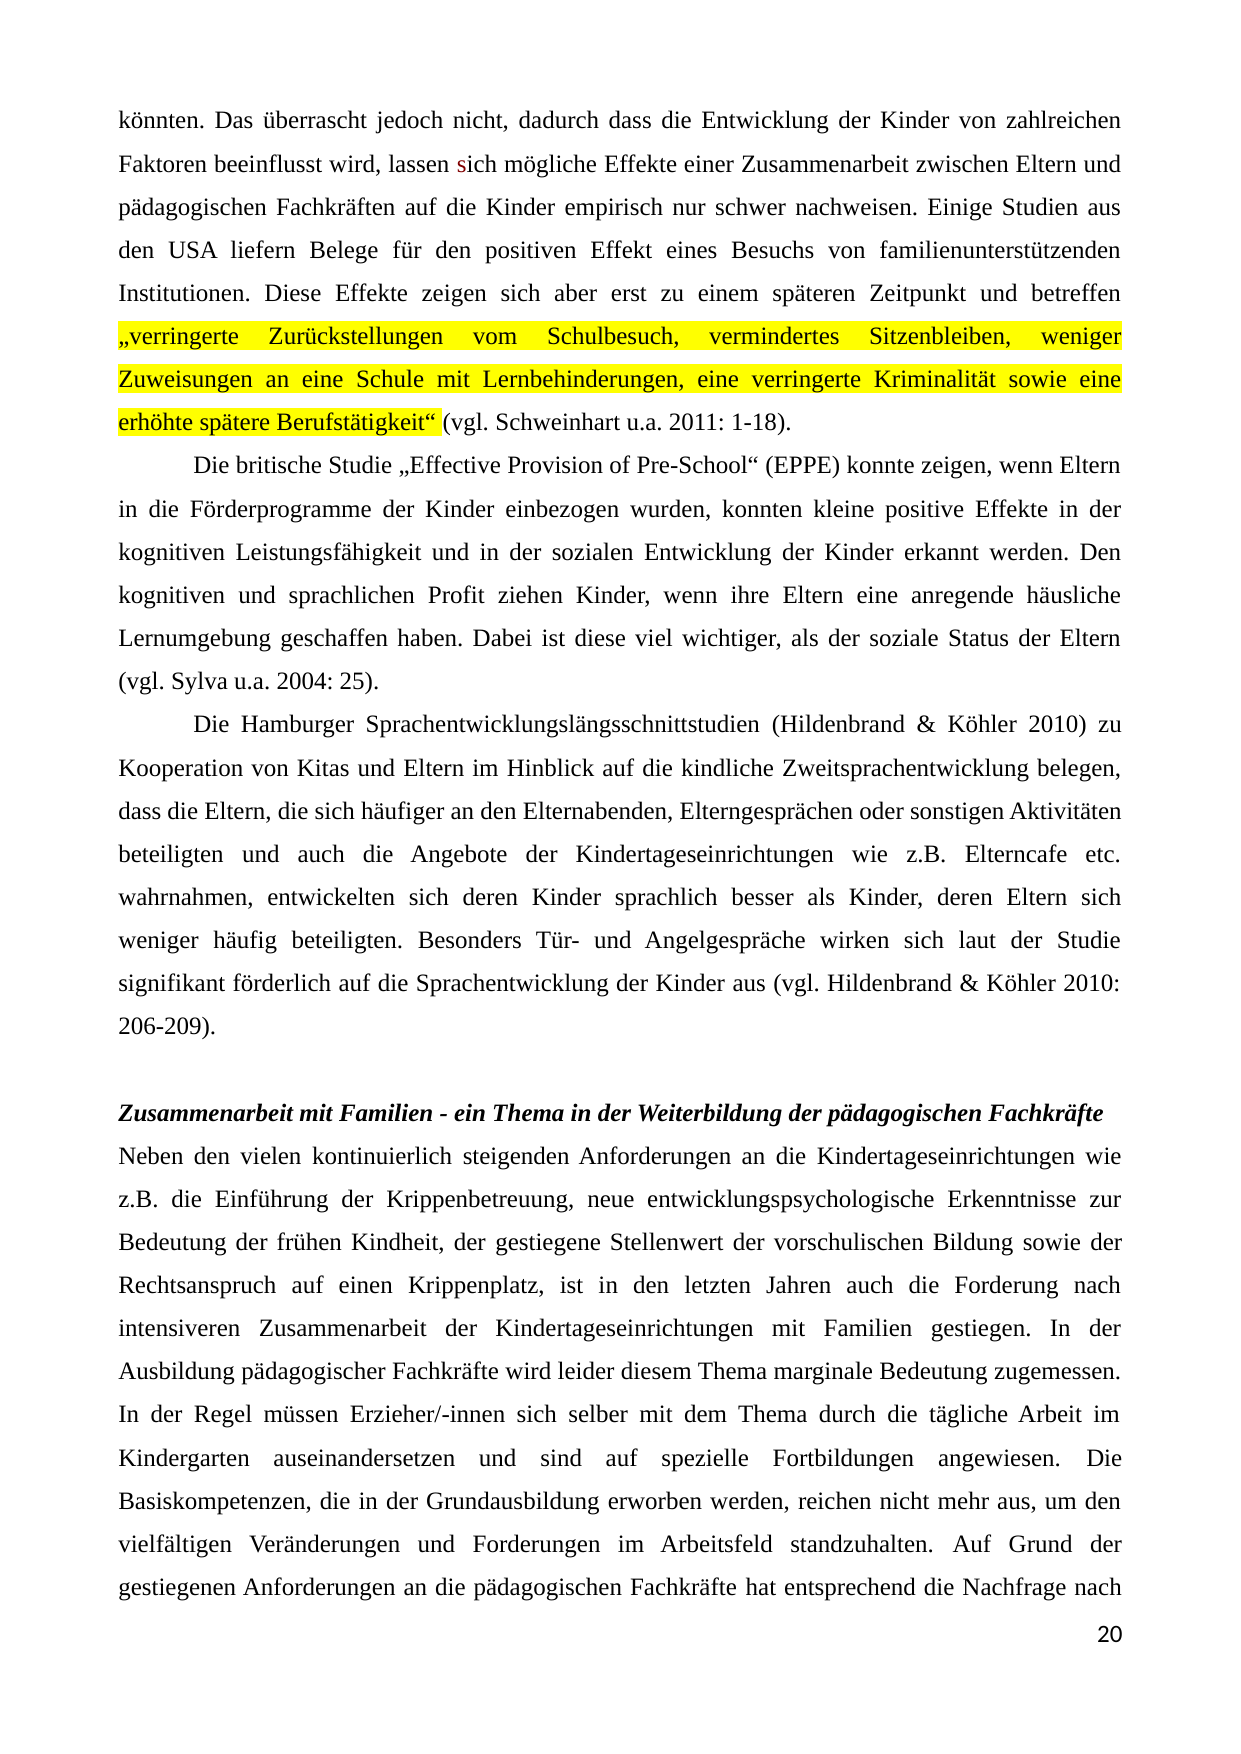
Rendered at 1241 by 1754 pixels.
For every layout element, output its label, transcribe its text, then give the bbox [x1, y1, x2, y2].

text könnten. Das überrascht jedoch nicht, dadurch dass die Entwicklung der Kinder von zahlreichen Faktoren beeinflusst wird, lassen sich mögliche Effekte einer Zusammenarbeit zwischen Eltern und pädagogischen Fachkräften auf die Kinder empirisch nur schwer nachweisen. Einige Studien aus den USA liefern Belege für den positiven Effekt eines Besuchs von familienunterstützenden Institutionen. Diese Effekte zeigen sich aber erst zu einem späteren Zeitpunkt und betreffen „verringerte Zurückstellungen vom Schulbesuch, vermindertes Sitzenbleiben, weniger Zuweisungen an eine Schule mit Lernbehinderungen, eine verringerte Kriminalität sowie eine erhöhte spätere Berufstätigkeit“ (vgl. Schweinhart u.a. 2011: 1-18). [118, 106, 1122, 436]
text Zusammenarbeit mit Familien - ein Thema in der Weiterbildung der pädagogischen Fachkräfte [118, 1098, 1122, 1126]
text Die Hamburger Sprachentwicklungslängsschnittstudien (Hildenbrand & Köhler 2010) zu Kooperation von Kitas und Eltern im Hinblick auf die kindliche Zweitsprachentwicklung belegen, dass die Eltern, die sich häufiger an den Elternabenden, Elterngesprächen oder sonstigen Aktivitäten beteiligten und auch die Angebote der Kindertageseinrichtungen wie z.B. Elterncafe etc. wahrnahmen, entwickelten sich deren Kinder sprachlich besser als Kinder, deren Eltern sich weniger häufig beteiligten. Besonders Tür- und Angelgespräche wirken sich laut der Studie signifikant förderlich auf die Sprachentwicklung der Kinder aus (vgl. Hildenbrand & Köhler 2010: 206-209). [118, 709, 1122, 1040]
text Neben den vielen kontinuierlich steigenden Anforderungen an die Kindertageseinrichtungen wie z.B. die Einführung der Krippenbetreuung, neue entwicklungspsychologische Erkenntnisse zur Bedeutung der frühen Kindheit, der gestiegene Stellenwert der vorschulischen Bildung sowie der Rechtsanspruch auf einen Krippenplatz, ist in den letzten Jahren auch die Forderung nach intensiveren Zusammenarbeit der Kindertageseinrichtungen mit Familien gestiegen. In der Ausbildung pädagogischer Fachkräfte wird leider diesem Thema marginale Bedeutung zugemessen. In der Regel müssen Erzieher/-innen sich selber mit dem Thema durch die tägliche Arbeit im Kindergarten auseinandersetzen und sind auf spezielle Fortbildungen angewiesen. Die Basiskompetenzen, die in der Grundausbildung erworben werden, reichen nicht mehr aus, um den vielfältigen Veränderungen und Forderungen im Arbeitsfeld standzuhalten. Auf Grund der gestiegenen Anforderungen an die pädagogischen Fachkräfte hat entsprechend die Nachfrage nach [118, 1141, 1122, 1601]
text Die britische Studie „Effective Provision of Pre-School“ (EPPE) konnte zeigen, wenn Eltern in die Förderprogramme der Kinder einbezogen wurden, konnten kleine positive Effekte in der kognitiven Leistungsfähigkeit und in der sozialen Entwicklung der Kinder erkannt werden. Den kognitiven und sprachlichen Profit ziehen Kinder, wenn ihre Eltern eine anregende häusliche Lernumgebung geschaffen haben. Dabei ist diese viel wichtiger, als der soziale Status der Eltern (vgl. Sylva u.a. 2004: 25). [81, 451, 1122, 695]
